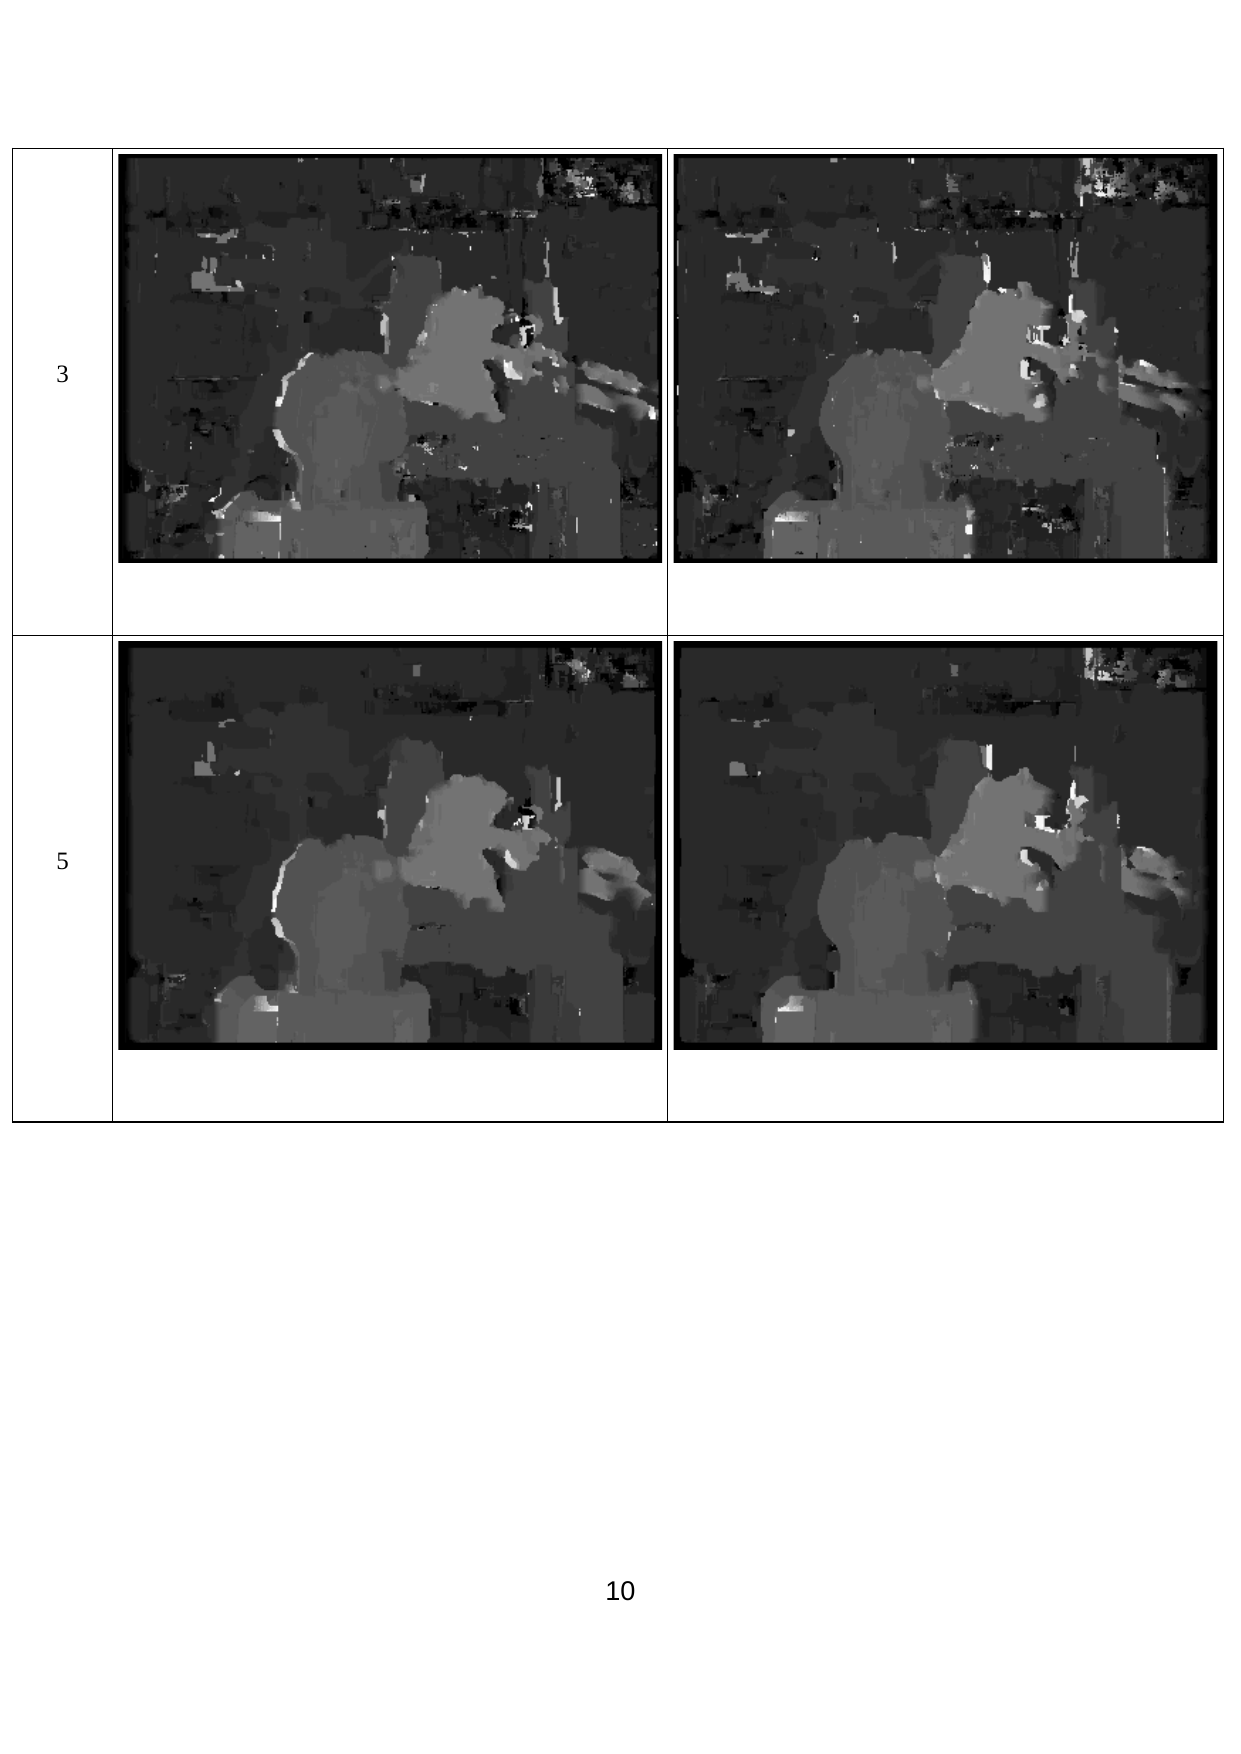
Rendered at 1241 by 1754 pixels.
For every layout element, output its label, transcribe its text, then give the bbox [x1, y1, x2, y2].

table_cell [668, 636, 1223, 1121]
table_cell [113, 149, 667, 634]
picture [118, 641, 663, 1050]
table_cell 5 [13, 636, 112, 1121]
table_cell [113, 636, 667, 1121]
picture [118, 154, 663, 563]
table_cell [668, 149, 1223, 634]
picture [673, 641, 1218, 1050]
table_cell 3 [13, 149, 112, 634]
picture [673, 154, 1218, 563]
